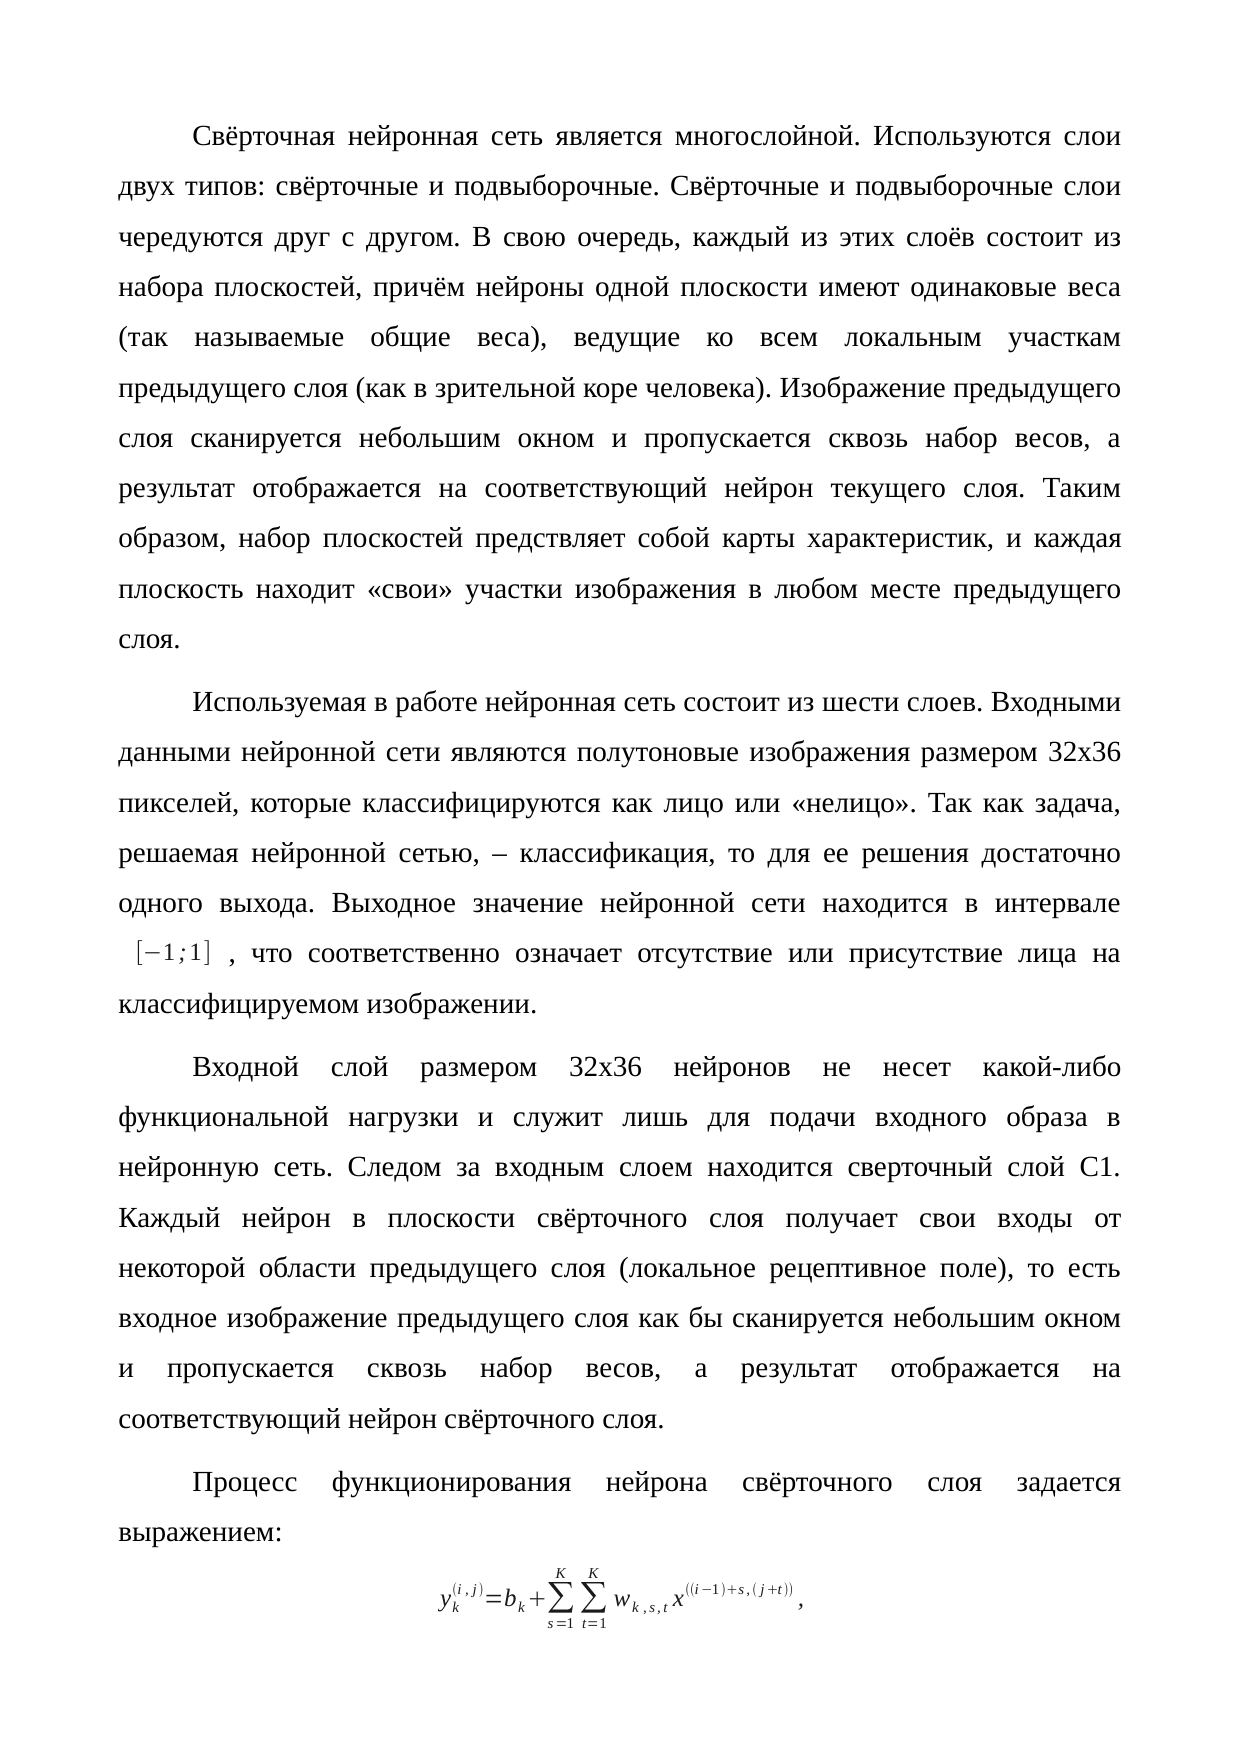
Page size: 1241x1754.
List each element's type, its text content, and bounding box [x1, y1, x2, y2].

text Процесс функционирования нейрона свёрточного слоя задается выражением: [118, 1464, 1122, 1548]
text Входной слой размером 32x36 нейронов не несет какой-либо функциональной нагрузки и служит лишь для подачи входного образа в нейронную сеть. Следом за входным слоем находится сверточный слой С1. Каждый нейрон в плоскости свёрточного слоя получает свои входы от некоторой области предыдущего слоя (локальное рецептивное поле), то есть входное изображение предыдущего слоя как бы сканируется небольшим окном и пропускается сквозь набор весов, а результат отображается на соответствующий нейрон свёрточного слоя. [118, 1049, 1122, 1434]
text Используемая в работе нейронная сеть состоит из шести слоев. Входными данными нейронной сети являются полутоновые изображения размером 32х36 пикселей, которые классифицируются как лицо или «нелицо». Так как задача, решаемая нейронной сетью, – классификация, то для ее решения достаточно одного выхода. Выходное значение нейронной сети находится в интервале, что соответственно означает отсутствие или присутствие лица на классифицируемом изображении. [118, 684, 1122, 1019]
text Свёрточная нейронная сеть является многослойной. Используются слои двух типов: свёрточные и подвыборочные. Свёрточные и подвыборочные слои чередуются друг с другом. В свою очередь, каждый из этих слоёв состоит из набора плоскостей, причём нейроны одной плоскости имеют одинаковые веса (так называемые общие веса), ведущие ко всем локальным участкам предыдущего слоя (как в зрительной коре человека). Изображение предыдущего слоя сканируется небольшим окном и пропускается сквозь набор весов, а результат отображается на соответствующий нейрон текущего слоя. Таким образом, набор плоскостей предствляет собой карты характеристик, и каждая плоскость находит «свои» участки изображения в любом месте предыдущего слоя. [118, 118, 1122, 655]
